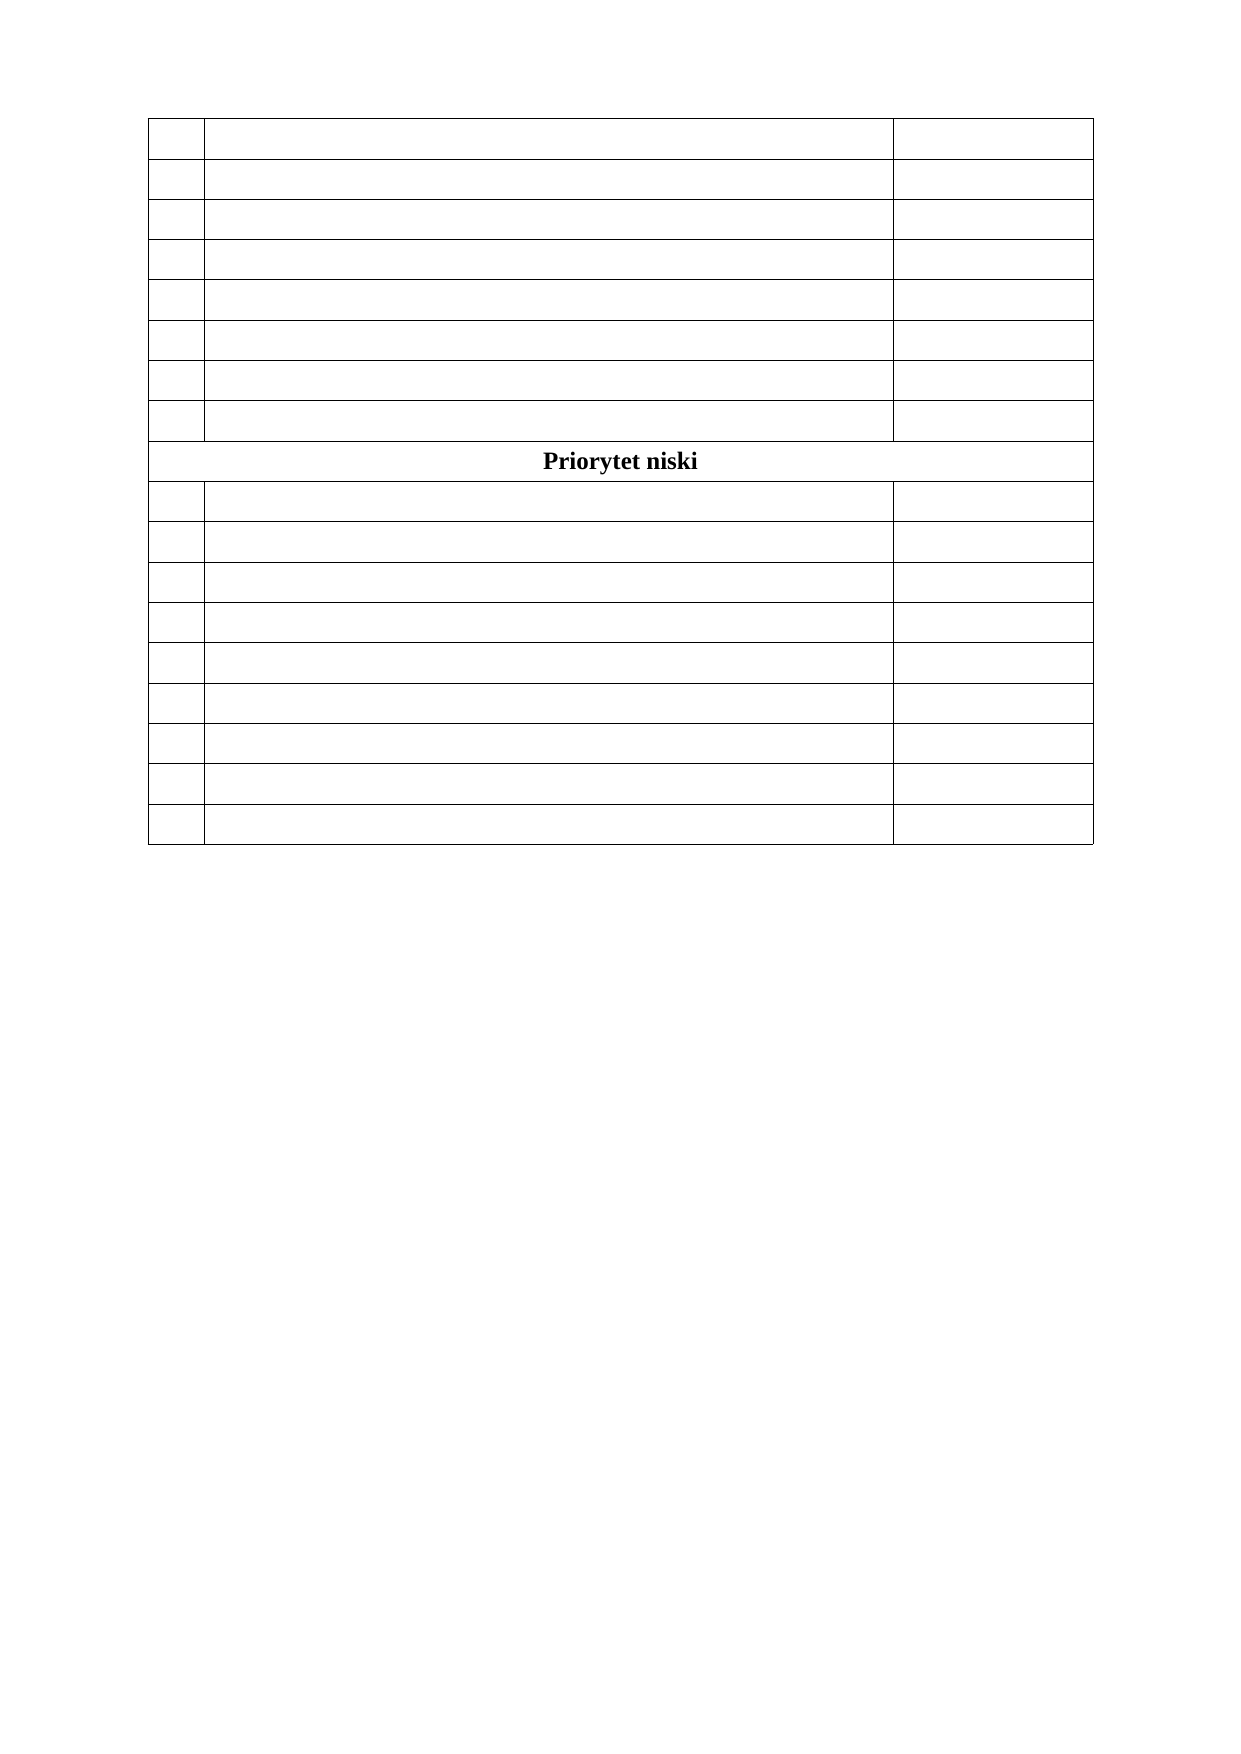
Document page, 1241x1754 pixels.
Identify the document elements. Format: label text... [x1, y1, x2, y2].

table_cell [894, 563, 1093, 602]
table_cell [894, 401, 1093, 441]
table_cell [894, 160, 1093, 199]
table_cell [205, 522, 893, 562]
table_cell [894, 119, 1093, 158]
table_cell [205, 401, 893, 441]
table_cell Priorytet niski [149, 442, 1093, 481]
table_cell [205, 482, 893, 521]
table_cell [205, 684, 893, 723]
table_cell [894, 603, 1093, 642]
table_cell [205, 361, 893, 400]
table_cell [149, 684, 204, 723]
table_cell [149, 361, 204, 400]
table_cell [149, 321, 204, 360]
table_cell [149, 280, 204, 320]
table_cell [149, 764, 204, 803]
table_cell [205, 563, 893, 602]
table_cell [205, 160, 893, 199]
table_cell [205, 643, 893, 682]
table_cell [205, 603, 893, 642]
table_cell [149, 240, 204, 279]
table_cell [149, 643, 204, 682]
table_cell [894, 764, 1093, 803]
table_cell [894, 522, 1093, 562]
table_cell [894, 200, 1093, 239]
table_cell [149, 522, 204, 562]
table_cell [894, 684, 1093, 723]
table_cell [205, 280, 893, 320]
table_cell [894, 361, 1093, 400]
table_cell [149, 724, 204, 763]
table_cell [205, 119, 893, 158]
table_cell [149, 119, 204, 158]
table_cell [205, 805, 893, 844]
table_cell [205, 764, 893, 803]
table_cell [149, 200, 204, 239]
table_cell [149, 160, 204, 199]
table_cell [149, 482, 204, 521]
table_cell [894, 805, 1093, 844]
table_cell [149, 401, 204, 441]
table_cell [205, 321, 893, 360]
table_cell [894, 643, 1093, 682]
table_cell [205, 200, 893, 239]
table_cell [894, 240, 1093, 279]
table_cell [205, 240, 893, 279]
table_cell [149, 805, 204, 844]
table_cell [894, 321, 1093, 360]
table_cell [149, 603, 204, 642]
table_cell [205, 724, 893, 763]
table_cell [894, 482, 1093, 521]
table_cell [149, 563, 204, 602]
table_cell [894, 724, 1093, 763]
table_cell [894, 280, 1093, 320]
